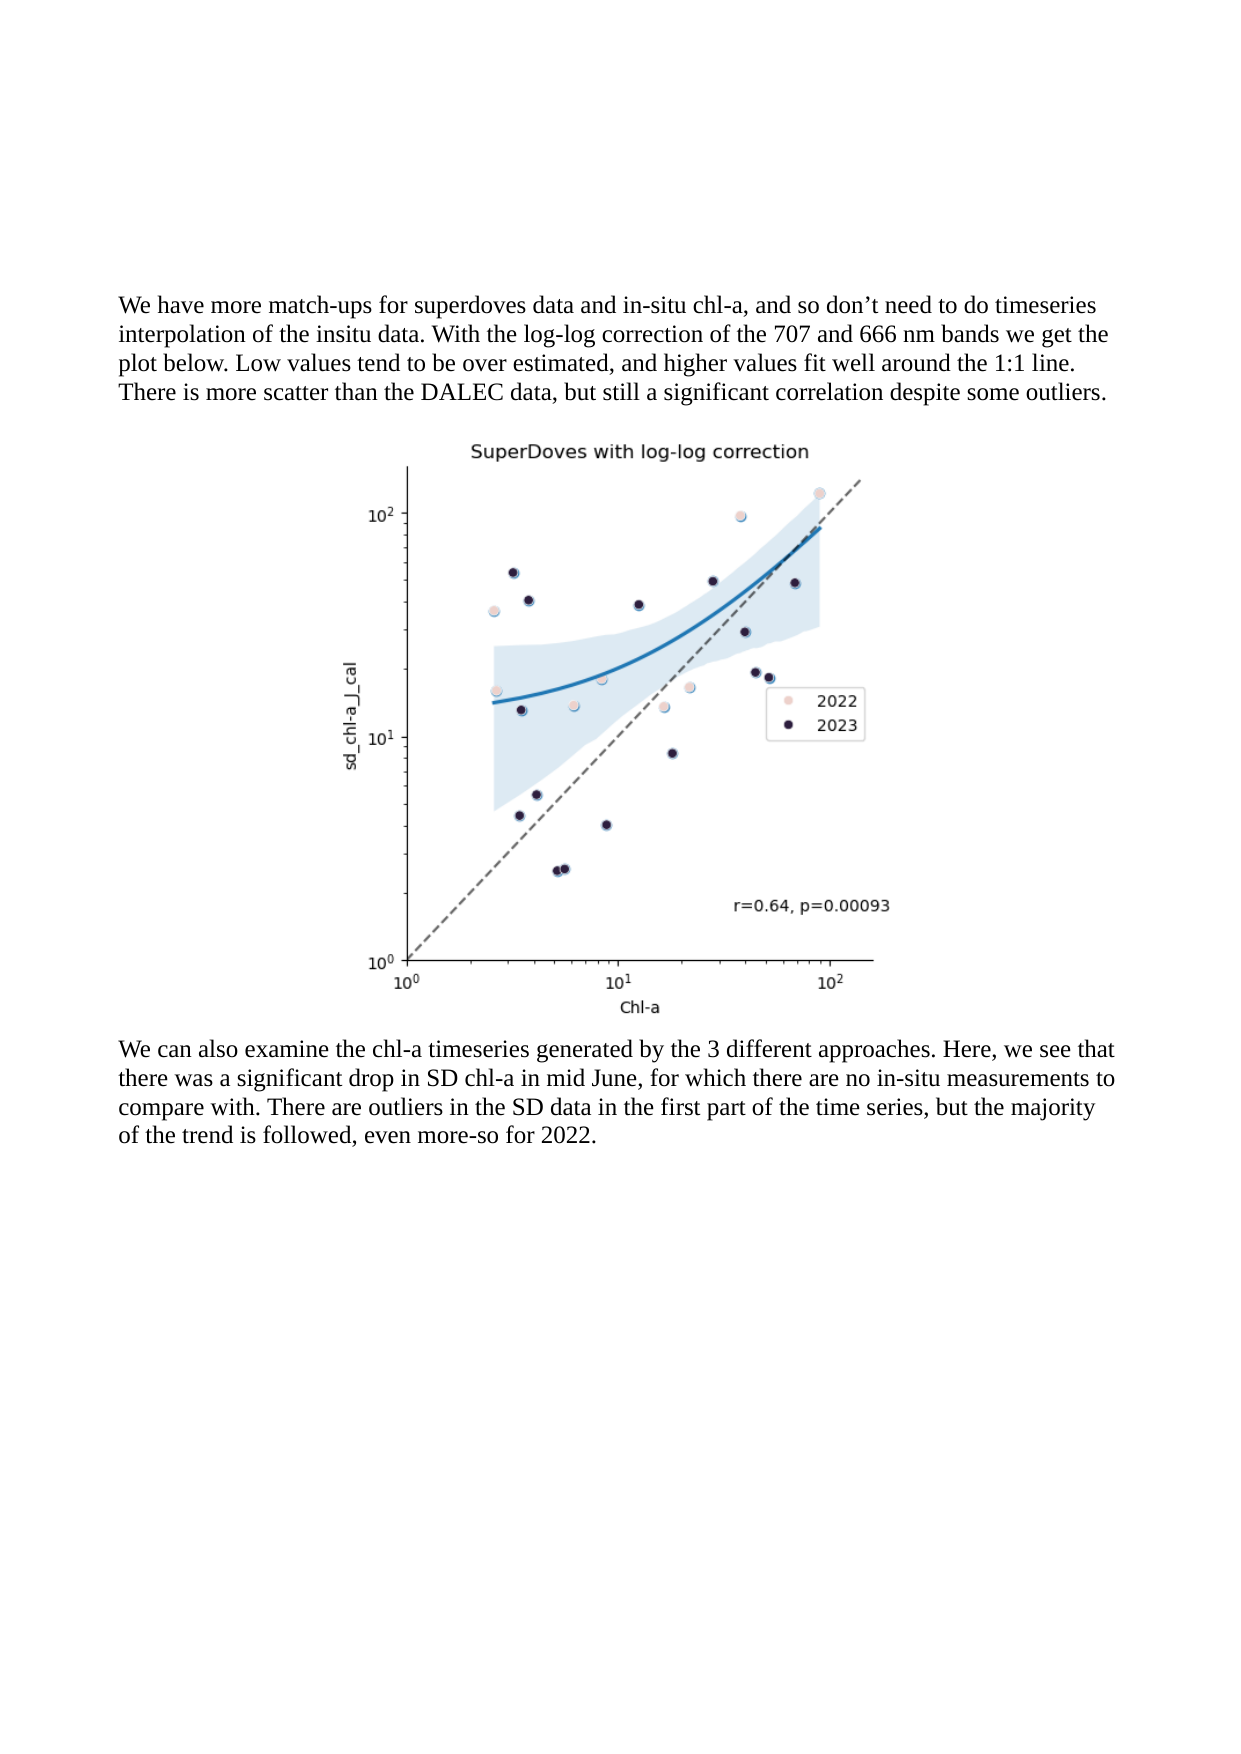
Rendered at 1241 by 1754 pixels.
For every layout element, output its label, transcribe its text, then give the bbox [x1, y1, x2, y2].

text We have more match-ups for superdoves data and in-situ chl-a, and so don’t need to do timeseries interpolation of the insitu data. With the log-log correction of the 707 and 666 nm bands we get the plot below. Low values tend to be over estimated, and higher values fit well around the 1:1 line. There is more scatter than the DALEC data, but still a significant correlation despite some outliers. [118, 291, 1122, 406]
text We can also examine the chl-a timeseries generated by the 3 different approaches. Here, we see that there was a significant drop in SD chl-a in mid June, for which there are no in-situ measurements to compare with. There are outliers in the SD data in the first part of the time series, but the majority of the trend is followed, even more-so for 2022. [118, 434, 1122, 1149]
picture [298, 434, 942, 1034]
